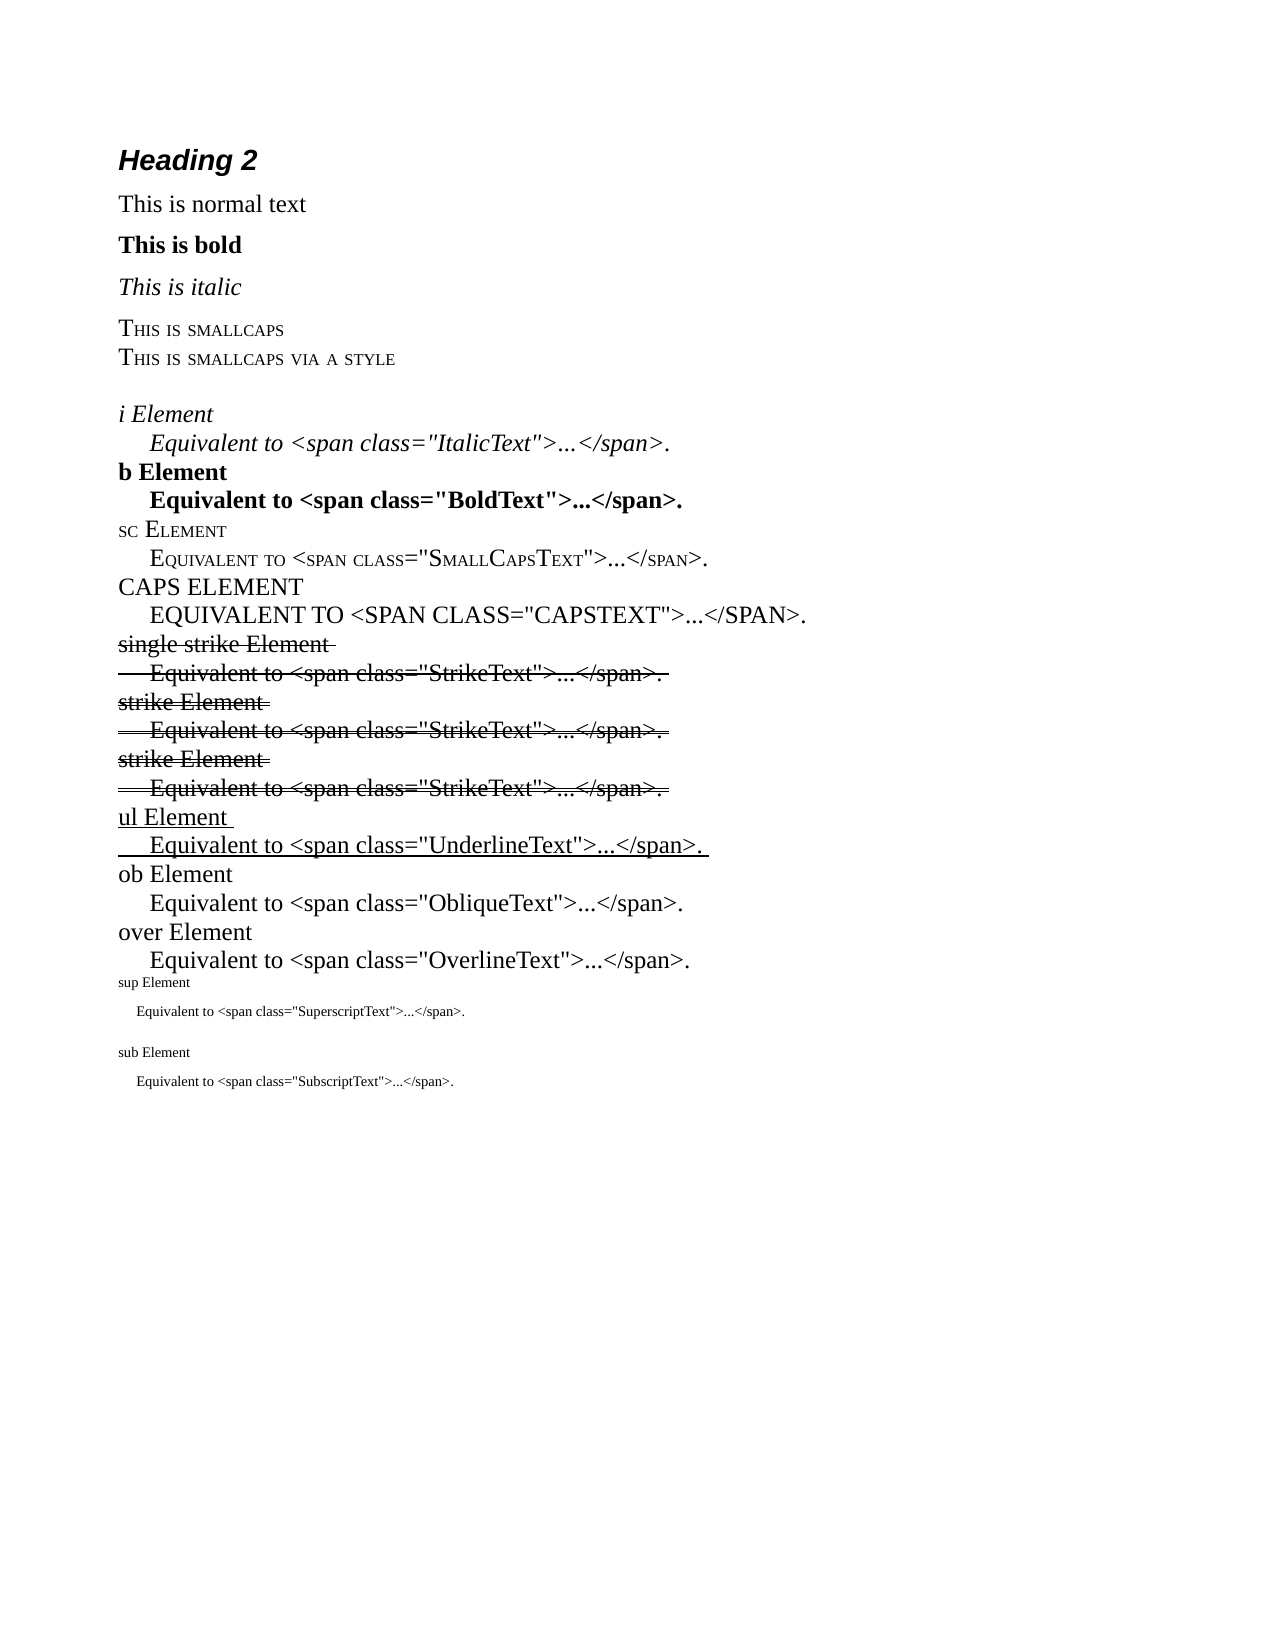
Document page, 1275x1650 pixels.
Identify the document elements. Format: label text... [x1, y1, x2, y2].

text This is italic [118, 272, 1157, 300]
text sc Element [118, 514, 1157, 543]
text Equivalent to <span class="CapsText">...</span>. [118, 600, 1157, 629]
text strike Element [118, 744, 1157, 773]
text Equivalent to <span class="BoldText">...</span>. [118, 485, 1157, 514]
text Equivalent to <span class="StrikeText">...</span>. [118, 658, 1157, 687]
text Equivalent to <span class="SuperscriptText">...</span>. [118, 1003, 1157, 1032]
text Equivalent to <span class="ItalicText">...</span>. [118, 428, 1157, 457]
text ul Element [118, 802, 1157, 830]
text This is smallcaps [118, 313, 1157, 342]
text This is smallcaps via a style [118, 342, 1157, 370]
text caps Element [118, 572, 1157, 600]
text Equivalent to <span class="StrikeText">...</span>. [118, 715, 1157, 744]
text over Element [118, 917, 1157, 945]
text sub Element [118, 1032, 1157, 1060]
text ob Element [118, 859, 1157, 888]
text This is normal text [118, 189, 1157, 218]
text Equivalent to <span class="StrikeText">...</span>. [118, 773, 1157, 802]
text b Element [118, 457, 1157, 485]
text Equivalent to <span class="ObliqueText">...</span>. [118, 888, 1157, 917]
text This is bold [118, 230, 1157, 259]
text i Element [118, 399, 1157, 428]
text Equivalent to <span class="OverlineText">...</span>. [118, 945, 1157, 974]
subtitle Heading 2 [118, 143, 1157, 177]
text sup Element [118, 974, 1157, 1003]
text Equivalent to <span class="SmallCapsText">...</span>. [118, 543, 1157, 572]
text Equivalent to <span class="UnderlineText">...</span>. [118, 830, 1157, 859]
text single strike Element [118, 629, 1157, 658]
text strike Element [118, 687, 1157, 715]
text Equivalent to <span class="SubscriptText">...</span>. [118, 1060, 1157, 1089]
